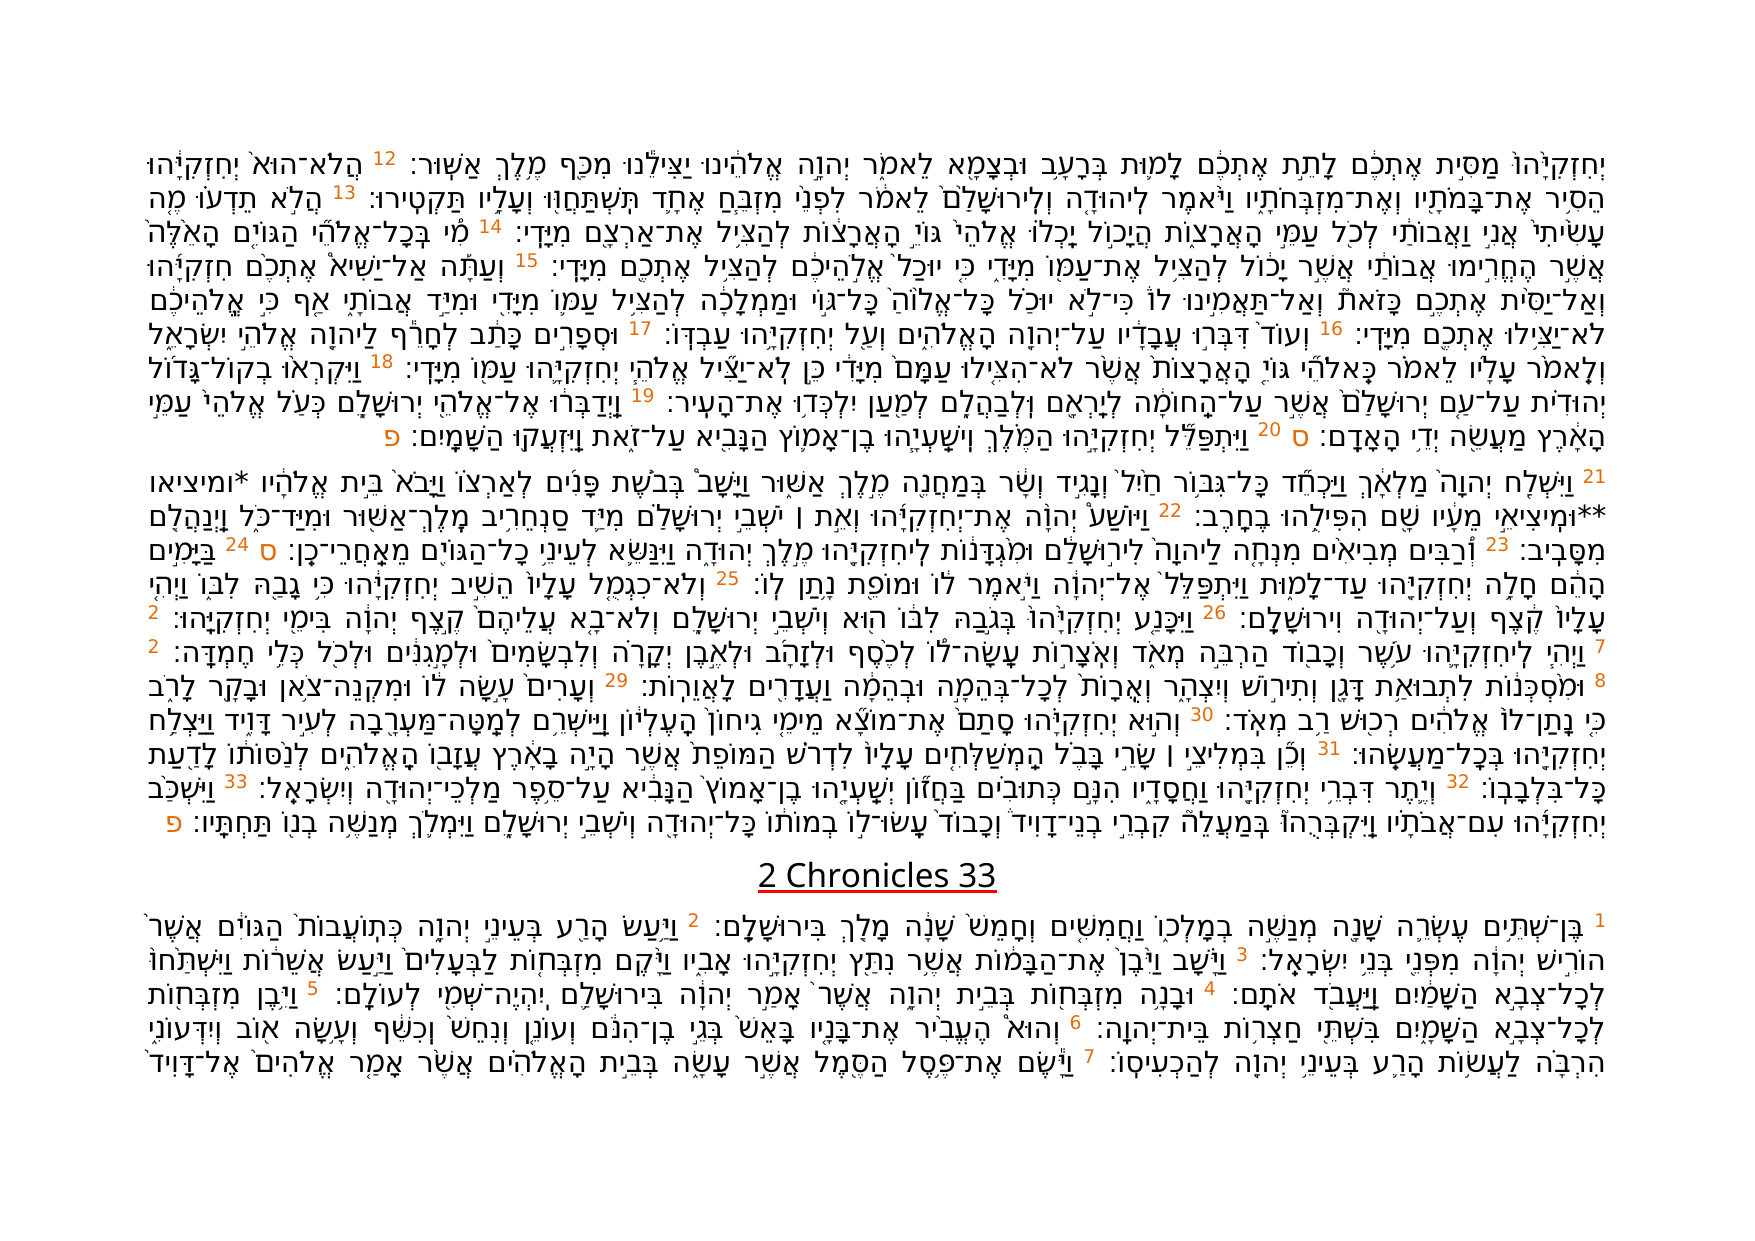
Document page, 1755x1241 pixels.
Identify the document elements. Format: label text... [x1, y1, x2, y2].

text 21 וַיִּשְׁלַ֤ח יְהוָה֙ מַלְאָ֔ךְ וַיַּכְחֵ֞ד כָּל־גִּבּ֥וֹר חַ֙יִל֙ וְנָגִ֣יד וְשָׂ֔ר בְּמַחֲנֵ֖ה מֶ֣לֶךְ אַשּׁ֑וּר וַיָּשָׁב֩ בְּבֹ֨שֶׁת פָּנִ֜ים לְאַרְצ֗וֹ וַיָּבֹא֙ בֵּ֣ית אֱלֹהָ֔יו *ומיציאו **וּמִֽיצִיאֵ֣י מֵעָ֔יו שָׁ֖ם הִפִּילֻ֥הוּ בֶחָֽרֶב׃ ‬‬22 וַיּוֹשַׁע֩ יְהוָ֨ה אֶת־יְחִזְקִיָּ֜הוּ וְאֵ֣ת ׀ יֹשְׁבֵ֣י יְרוּשָׁלִַ֗ם מִיַּ֛ד סַנְחֵרִ֥יב מֶֽלֶךְ־אַשּׁ֖וּר וּמִיַּד־כֹּ֑ל וַֽיְנַהֲלֵ֖ם מִסָּבִֽיב׃ ‬‬23 וְ֠רַבִּים מְבִיאִ֨ים מִנְחָ֤ה לַיהוָה֙ לִיר֣וּשָׁלִַ֔ם וּמִ֨גְדָּנ֔וֹת לִֽיחִזְקִיָּ֖הוּ מֶ֣לֶךְ יְהוּדָ֑ה וַיִּנַּשֵּׂ֛א לְעֵינֵ֥י כָל־הַגּוֹיִ֖ם מֵאַֽחֲרֵי־כֵֽן׃ ס ‬‬24 בַּיָּמִ֣ים הָהֵ֔ם חָלָ֥ה יְחִזְקִיָּ֖הוּ עַד־לָמ֑וּת וַיִּתְפַּלֵּל֙ אֶל־יְהוָ֔ה וַיֹּ֣אמֶר ל֔וֹ וּמוֹפֵ֖ת נָ֥תַן לֽוֹ׃ ‬‬25 וְלֹא־כִגְמֻ֤ל עָלָיו֙ הֵשִׁ֣יב יְחִזְקִיָּ֔הוּ כִּ֥י גָבַ֖הּ לִבּ֑וֹ וַיְהִ֤י עָלָיו֙ קֶ֔צֶף וְעַל־יְהוּדָ֖ה וִירוּשָׁלָֽ͏ִם׃ ‬‬26 וַיִּכָּנַ֤ע יְחִזְקִיָּ֙הוּ֙ בְּגֹ֣בַהּ לִבּ֔וֹ ה֖וּא וְיֹשְׁבֵ֣י יְרוּשָׁלָ֑͏ִם וְלֹא־בָ֤א עֲלֵיהֶם֙ קֶ֣צֶף יְהוָ֔ה בִּימֵ֖י יְחִזְקִיָּֽהוּ׃ ‬‬27 וַיְהִ֧י לִֽיחִזְקִיָּ֛הוּ עֹ֥שֶׁר וְכָב֖וֹד הַרְבֵּ֣ה מְאֹ֑ד וְאֹֽצָר֣וֹת עָֽשָׂה־ל֠וֹ לְכֶ֨סֶף וּלְזָהָ֜ב וּלְאֶ֣בֶן יְקָרָ֗ה וְלִבְשָׂמִים֙ וּלְמָ֣גִנִּ֔ים וּלְכֹ֖ל כְּלֵ֥י חֶמְדָּֽה׃ ‬‬28 וּמִ֨סְכְּנ֔וֹת לִתְבוּאַ֥ת דָּגָ֖ן וְתִיר֣וֹשׁ וְיִצְהָ֑ר וְאֻֽרָוֺת֙ לְכָל־בְּהֵמָ֣ה וּבְהֵמָ֔ה וַעֲדָרִ֖ים לָאֲוֵרֽוֹת׃ ‬‬29 וְעָרִים֙ עָ֣שָׂה ל֔וֹ וּמִקְנֵה־צֹ֥אן וּבָקָ֖ר לָרֹ֑ב כִּ֤י נָֽתַן־לוֹ֙ אֱלֹהִ֔ים רְכ֖וּשׁ רַ֥ב מְאֹֽד׃ ‬‬30 וְה֣וּא יְחִזְקִיָּ֗הוּ סָתַם֙ אֶת־מוֹצָ֞א מֵימֵ֤י גִיחוֹן֙ הָֽעֶלְי֔וֹן וַֽיַּישְּׁרֵ֥ם לְמַֽטָּה־מַּעְרָ֖בָה לְעִ֣יר דָּוִ֑יד וַיַּצְלַ֥ח יְחִזְקִיָּ֖הוּ בְּכָֽל־מַעֲשֵֽׂהוּ׃ ‬‬31 וְכֵ֞ן בִּמְלִיצֵ֣י ׀ שָׂרֵ֣י בָּבֶ֗ל הַֽמְשַׁלְּחִ֤ים עָלָיו֙ לִדְרֹ֗שׁ הַמּוֹפֵת֙ אֲשֶׁ֣ר הָיָ֣ה בָאָ֔רֶץ עֲזָב֖וֹ הֽ͏ָאֱלֹהִ֑ים לְנַ֨סּוֹת֔וֹ לָדַ֖עַת כָּל־בִּלְבָבֽוֹ׃ ‬‬32 וְיֶ֛תֶר דִּבְרֵ֥י יְחִזְקִיָּ֖הוּ וַחֲסָדָ֑יו הִנָּ֣ם כְּתוּבִ֗ים בַּחֲז֞וֹן יְשַֽׁעְיָ֤הוּ בֶן־אָמוֹץ֙ הַנָּבִ֔יא עַל־סֵ֥פֶר מַלְכֵי־יְהוּדָ֖ה וְיִשְׂרָאֵֽל׃ ‬‬33 וַיִּשְׁכַּ֨ב יְחִזְקִיָּ֜הוּ עִם־אֲבֹתָ֗יו וַֽיִּקְבְּרֻהוּ֮ בְּֽמַעֲלֵה֮ קִבְרֵ֣י בְנֵי־דָוִיד֒ וְכָבוֹד֙ עָֽשׂוּ־ל֣וֹ בְמוֹת֔וֹ כָּל־יְהוּדָ֖ה וְיֹשְׁבֵ֣י יְרוּשָׁלָ֑͏ִם וַיִּמְלֹ֛ךְ מְנַשֶּׁ֥ה בְנ֖וֹ תַּחְתָּֽיו׃ פ ‬‬‬‬‬‬‬‬‬‬‬‬‬‬‬ [148, 466, 1606, 839]
text 1 בֶּן־שְׁתֵּ֥ים עֶשְׂרֵ֛ה שָׁנָ֖ה מְנַשֶּׁ֣ה בְמָלְכ֑וֹ וַחֲמִשִּׁ֤ים וְחָמֵשׁ֙ שָׁנָ֔ה מָלַ֖ךְ בִּירוּשָׁלָֽ͏ִם׃ ‬‬‬2 וַיַּ֥עַשׂ הָרַ֖ע בְּעֵינֵ֣י יְהוָ֑ה כְּתֽוֹעֲבוֹת֙ הַגּוֹיִ֔ם אֲשֶׁר֙ הוֹרִ֣ישׁ יְהוָ֔ה מִפְּנֵ֖י בְּנֵ֥י יִשְׂרָאֵֽל׃ ‬‬3 וַיָּ֗שָׁב וַיִּ֙בֶן֙ אֶת־הַבָּמ֔וֹת אֲשֶׁ֥ר נִתַּ֖ץ יְחִזְקִיָּ֣הוּ אָבִ֑יו וַיָּ֨קֶם מִזְבְּח֤וֹת לַבְּעָלִים֙ וַיַּ֣עַשׂ אֲשֵׁר֔וֹת וַיִּשְׁתַּ֙חוּ֙ לְכָל־צְבָ֣א הַשָּׁמַ֔יִם וַֽיַּעֲבֹ֖ד אֹתָֽם׃ ‬‬4 וּבָנָ֥ה מִזְבְּח֖וֹת בְּבֵ֣ית יְהוָ֑ה אֲשֶׁר֙ אָמַ֣ר יְהוָ֔ה בִּירוּשָׁלַ֥͏ִם יִֽהְיֶה־שְּׁמִ֖י לְעוֹלָֽם׃ ‬‬5 וַיִּ֥בֶן מִזְבְּח֖וֹת לְכָל־צְבָ֣א הַשָּׁמָ֑יִם בִּשְׁתֵּ֖י חַצְר֥וֹת בֵּית־יְהוָֽה׃ ‬‬6 וְהוּא֩ הֶעֱבִ֨יר אֶת־בָּנָ֤יו בָּאֵשׁ֙ בְּגֵ֣י בֶן־הִנֹּ֔ם וְעוֹנֵ֤ן וְנִחֵשׁ֙ וְֽכִשֵּׁ֔ף וְעָ֥שָׂה א֖וֹב וְיִדְּעוֹנִ֑י הִרְבָּ֗ה לַעֲשׂ֥וֹת הָרַ֛ע בְּעֵינֵ֥י יְהוָ֖ה לְהַכְעִיסֽוֹ׃ ‬‬7 וַיָּ֕שֶׂם אֶת־פֶּ֥סֶל הַסֶּ֖מֶל אֲשֶׁ֣ר עָשָׂ֑ה בְּבֵ֣ית הָאֱלֹהִ֗ים אֲשֶׁ֨ר אָמַ֤ר אֱלֹהִים֙ אֶל־דָּוִיד֙ [148, 910, 1606, 1079]
text 2 Chronicles 33 [148, 852, 1606, 897]
text 9 אַ֣חַר זֶ֗ה שָׁ֠לַח סַנְחֵרִ֨יב מֶֽלֶךְ־אַשּׁ֤וּר עֲבָדָיו֙ יְר֣וּשָׁלַ֔יְמָה וְהוּא֙ עַל־לָכִ֔ישׁ וְכָל־מֶמְשַׁלְתּ֖וֹ עִמּ֑וֹ עַל־יְחִזְקִיָּ֙הוּ֙ מֶ֣לֶךְ יְהוּדָ֔ה וְעַל־כָּל־יְהוּדָ֛ה אֲשֶׁ֥ר בִּירוּשָׁלַ֖͏ִם לֵאמֹֽר׃ ‬‬10 כֹּ֣ה אָמַ֔ר סַנְחֵרִ֖יב מֶ֣לֶךְ אַשּׁ֑וּר עַל־מָה֙ אַתֶּ֣ם בֹּטְחִ֔ים וְיֹשְׁבִ֥ים בְּמָצ֖וֹר בִּירוּשָׁלָֽ͏ִם׃ ‬‬11 הֲלֹ֤א יְחִזְקִיָּ֙הוּ֙ מַסִּ֣ית אֶתְכֶ֔ם לָתֵ֣ת אֶתְכֶ֔ם לָמ֛וּת בְּרָעָ֥ב וּבְצָמָ֖א לֵאמֹ֑ר יְהוָ֣ה אֱלֹהֵ֔ינוּ יַצִּילֵ֕נוּ מִכַּ֖ף מֶ֥לֶךְ אַשּֽׁוּר׃ ‬‬12 הֲלֹא־הוּא֙ יְחִזְקִיָּ֔הוּ הֵסִ֥יר אֶת־בָּמֹתָ֖יו וְאֶת־מִזְבְּחֹתָ֑יו וַיֹּ֨אמֶר לִֽיהוּדָ֤ה וְלִֽירוּשָׁלִַ֙ם֙ לֵאמֹ֔ר לִפְנֵ֨י מִזְבֵּ֧חַ אֶחָ֛ד תִּֽשְׁתַּחֲוּ֖וּ וְעָלָ֥יו תַּקְטִֽירוּ׃ ‬‬13 הֲלֹ֣א תֵדְע֗וּ מֶ֤ה עָשִׂ֙יתִי֙ אֲנִ֣י וַאֲבוֹתַ֔י לְכֹ֖ל עַמֵּ֣י הָאֲרָצ֑וֹת הֲיָכ֣וֹל יָֽכְל֗וּ אֱלֹהֵי֙ גּוֹיֵ֣ הָאֲרָצ֔וֹת לְהַצִּ֥יל אֶת־אַרְצָ֖ם מִיָּדִֽי׃ ‬‬14 מִ֠י בְּֽכָל־אֱלֹהֵ֞י הַגּוֹיִ֤ם הָאֵ֙לֶּה֙ אֲשֶׁ֣ר הֶחֱרִ֣ימוּ אֲבוֹתַ֔י אֲשֶׁ֣ר יָכ֔וֹל לְהַצִּ֥יל אֶת־עַמּ֖וֹ מִיָּדִ֑י כִּ֤י יוּכַל֙ אֱלֹ֣הֵיכֶ֔ם לְהַצִּ֥יל אֶתְכֶ֖ם מִיָּדִֽי׃ ‬‬15 וְעַתָּ֡ה אַל־יַשִּׁיא֩ אֶתְכֶ֨ם חִזְקִיָּ֜הוּ וְאַל־יַסִּ֨ית אֶתְכֶ֣ם כָּזֹאת֮ וְאַל־תַּאֲמִ֣ינוּ לוֹ֒ כִּי־לֹ֣א יוּכַ֗ל כָּל־אֱל֙וֹהַ֙ כָּל־גּ֣וֹי וּמַמְלָכָ֔ה לְהַצִּ֥יל עַמּ֛וֹ מִיָּדִ֖י וּמִיַּ֣ד אֲבוֹתָ֑י אַ֚ף כִּ֣י אֱ‍ֽלֹהֵיכֶ֔ם לֹא־יַצִּ֥ילוּ אֶתְכֶ֖ם מִיָּדִֽי׃ ‬‬16 וְעוֹד֙ דִּבְּר֣וּ עֲבָדָ֔יו עַל־יְהוָ֖ה הָאֱלֹהִ֑ים וְעַ֖ל יְחִזְקִיָּ֥הוּ עַבְדּֽוֹ׃ ‬‬17 וּסְפָרִ֣ים כָּתַ֔ב לְחָרֵ֕ף לַיהוָ֖ה אֱלֹהֵ֣י יִשְׂרָאֵ֑ל וְלֵֽאמֹ֨ר עָלָ֜יו לֵאמֹ֗ר כֵּֽאלֹהֵ֞י גּוֹיֵ֤ הָאֲרָצוֹת֙ אֲשֶׁ֨ר לֹא־הִצִּ֤ילוּ עַמָּם֙ מִיָּדִ֔י כֵּ֣ן לֹֽא־יַצִּ֞יל אֱלֹהֵ֧י יְחִזְקִיָּ֛הוּ עַמּ֖וֹ מִיָּדִֽי׃ ‬‬18 וַיִּקְרְא֨וּ בְקוֹל־גָּד֜וֹל יְהוּדִ֗ית עַל־עַ֤ם יְרוּשָׁלִַ֙ם֙ אֲשֶׁ֣ר עַל־הַֽחוֹמָ֔ה לְיָֽרְאָ֖ם וּֽלְבַהֲלָ֑ם לְמַ֖עַן יִלְכְּד֥וּ אֶת־הָעִֽיר׃ ‬‬19 וַֽיְדַבְּר֔וּ אֶל־אֱלֹהֵ֖י יְרוּשָׁלָ֑͏ִם כְּעַ֗ל אֱלֹהֵי֙ עַמֵּ֣י הָאָ֔רֶץ מַעֲשֵׂ֖ה יְדֵ֥י הָאָדָֽם׃ ס ‬‬20 וַיִּתְפַּלֵּ֞ל יְחִזְקִיָּ֣הוּ הַמֶּ֗לֶךְ וִֽישַֽׁעְיָ֧הוּ בֶן־אָמ֛וֹץ הַנָּבִ֖יא עַל־זֹ֑את וַֽיִּזְעֲק֖וּ הַשָּׁמָֽיִם׃ פ ‬‬‬‬‬‬‬‬‬‬‬‬‬‬ [148, 148, 1606, 453]
